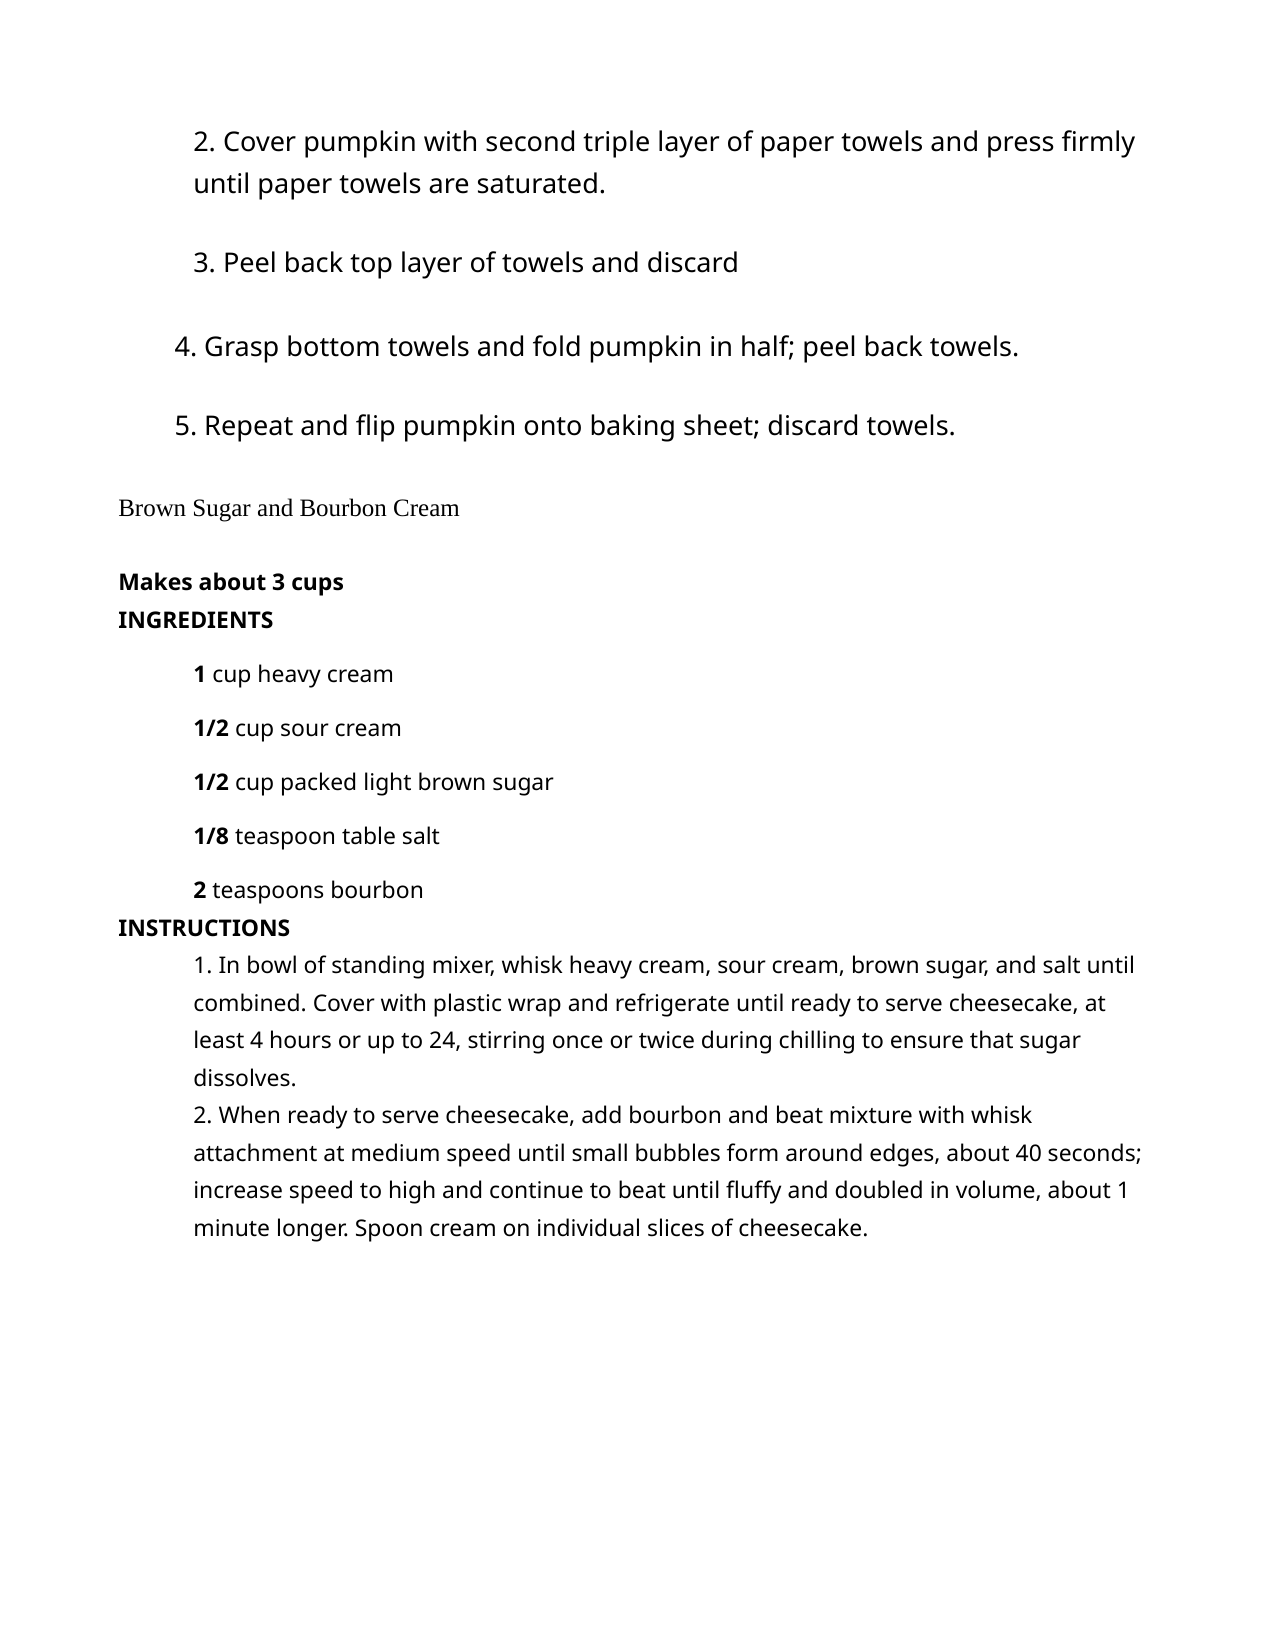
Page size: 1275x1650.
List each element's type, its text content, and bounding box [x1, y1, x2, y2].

text INSTRUCTIONS [118, 906, 1157, 943]
text 2 teaspoons bourbon [118, 851, 1157, 906]
text INGREDIENTS [118, 597, 1157, 635]
text 1 cup heavy cream [118, 635, 1157, 689]
list 5. Repeat and flip pumpkin onto baking sheet; discard towels. [118, 401, 1157, 443]
text 1/2 cup packed light brown sugar [118, 743, 1157, 797]
text 2. When ready to serve cheesecake, add bourbon and beat mixture with whisk attachment at medium speed until small bubbles form around edges, about 40 seconds; increase speed to high and continue to beat until fluffy and doubled in volume, about 1 minute longer. Spoon cream on individual slices of cheesecake. [118, 1093, 1157, 1243]
text Makes about 3 cups [118, 560, 1157, 597]
text 1. In bowl of standing mixer, whisk heavy cream, sour cream, brown sugar, and salt until combined. Cover with plastic wrap and refrigerate until ready to serve cheesecake, at least 4 hours or up to 24, stirring once or twice during chilling to ensure that sugar dissolves. [118, 943, 1157, 1093]
list Brown Sugar and Bourbon Cream [118, 481, 1157, 522]
text 1/8 teaspoon table salt [118, 797, 1157, 851]
list 4. Grasp bottom towels and fold pumpkin in half; peel back towels. [118, 322, 1157, 364]
list 3. Peel back top layer of towels and discard [118, 239, 1157, 281]
text 1/2 cup sour cream [118, 689, 1157, 743]
text 2. Cover pumpkin with second triple layer of paper towels and press firmly until paper towels are saturated. [118, 118, 1157, 201]
